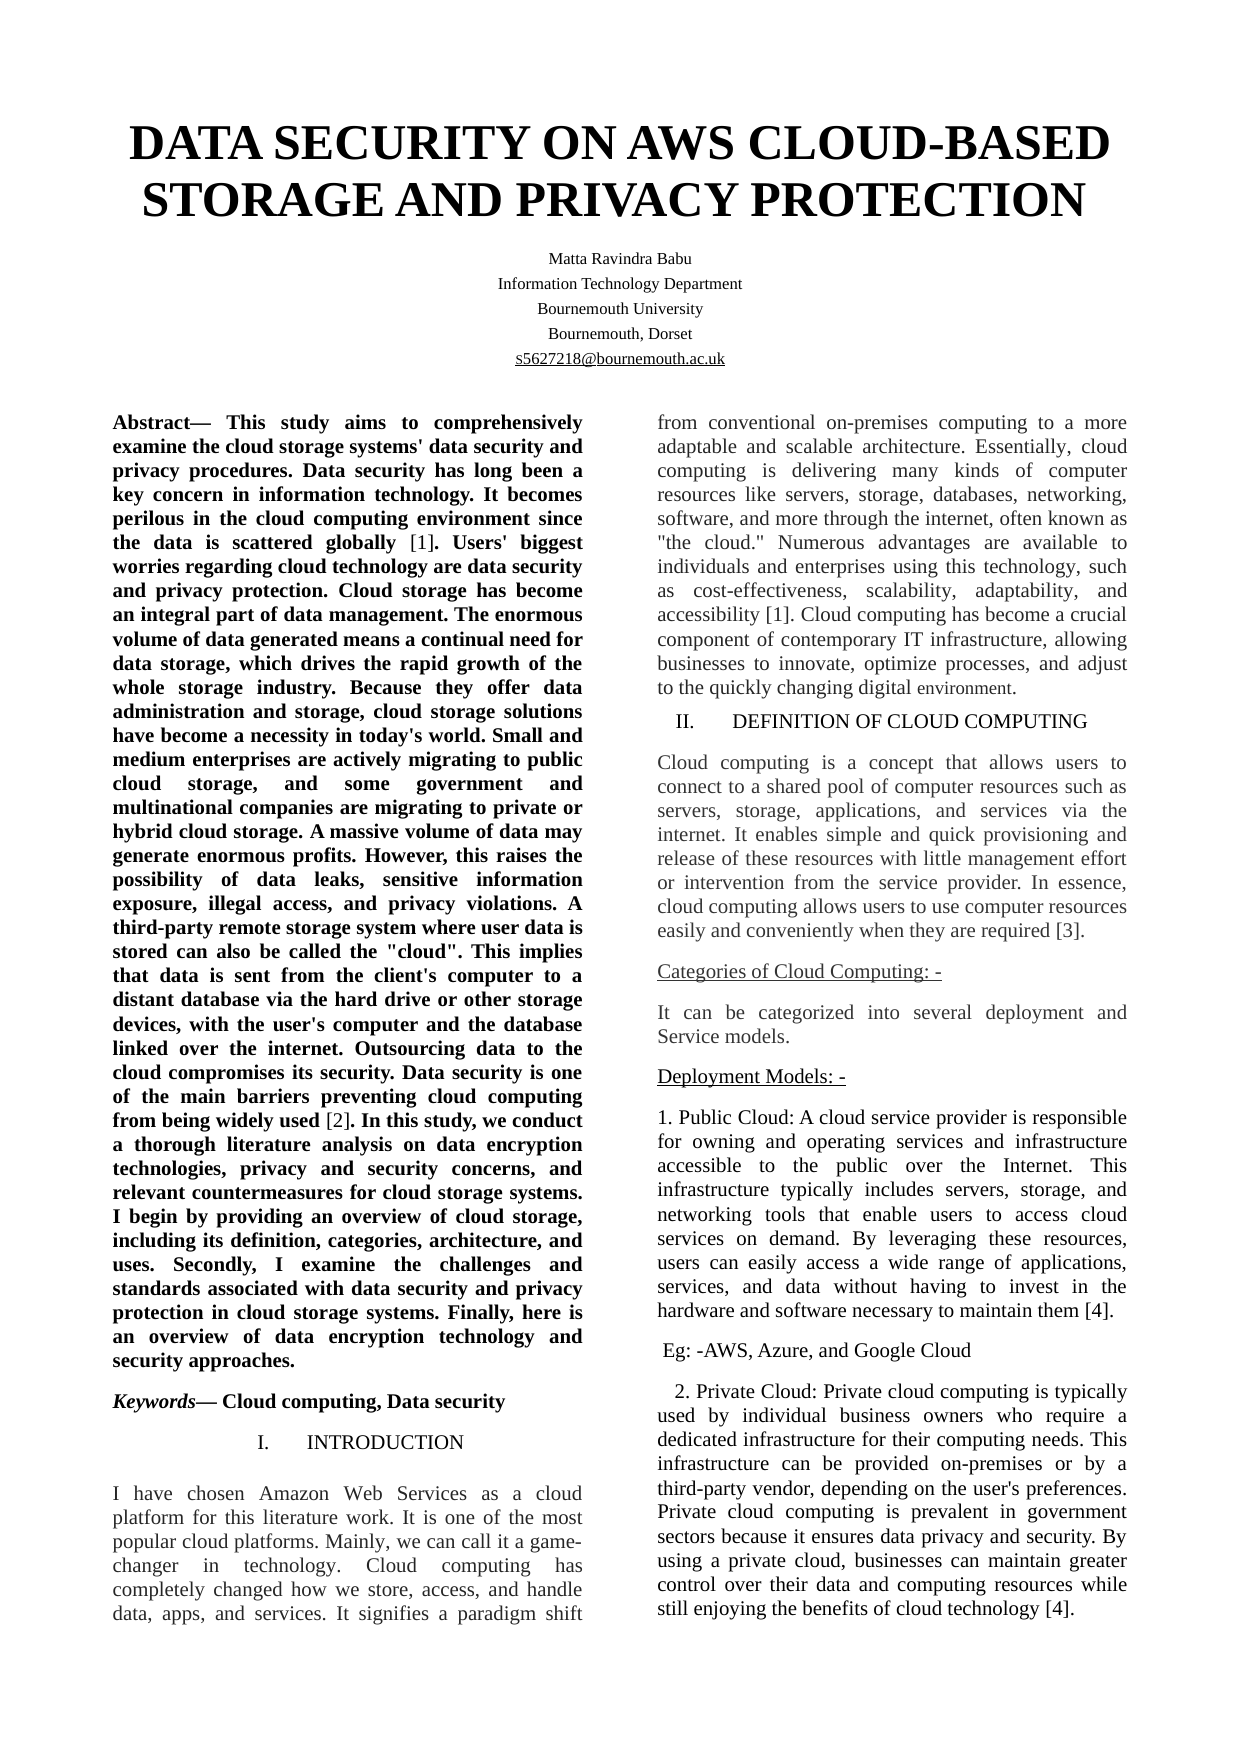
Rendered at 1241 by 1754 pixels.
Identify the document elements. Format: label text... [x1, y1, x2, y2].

text Cloud computing is a concept that allows users to connect to a shared pool of computer resources such as servers, storage, applications, and services via the internet. It enables simple and quick provisioning and release of these resources with little management effort or intervention from the service provider. In essence, cloud computing allows users to use computer resources easily and conveniently when they are required [3]. [657, 750, 1128, 942]
text 2. Private Cloud: Private cloud computing is typically used by individual business owners who require a dedicated infrastructure for their computing needs. This infrastructure can be provided on-premises or by a third-party vendor, depending on the user's preferences. Private cloud computing is prevalent in government sectors because it ensures data privacy and security. By using a private cloud, businesses can maintain greater control over their data and computing resources while still enjoying the benefits of cloud technology [4]. [657, 1379, 1128, 1620]
text DATA SECURITY ON AWS CLOUD-BASED STORAGE AND PRIVACY PROTECTION [112, 112, 1128, 227]
text Matta Ravindra Babu [112, 244, 1128, 269]
text Information Technology Department [112, 269, 1128, 294]
list DEFINITION OF CLOUD COMPUTING [694, 709, 1128, 733]
text Categories of Cloud Computing: - [657, 959, 1128, 983]
text I have chosen Amazon Web Services as a cloud platform for this literature work. It is one of the most popular cloud platforms. Mainly, we can call it a game-changer in technology. Cloud computing has completely changed how we store, access, and handle data, apps, and services. It signifies a paradigm shift [112, 1481, 583, 1625]
text It can be categorized into several deployment and Service models. [657, 1000, 1128, 1048]
text Deployment Models: - [657, 1064, 1128, 1088]
text Bournemouth, Dorset [112, 319, 1128, 344]
text Abstract— This study aims to comprehensively examine the cloud storage systems' data security and privacy procedures. Data security has long been a key concern in information technology. It becomes perilous in the cloud computing environment since the data is scattered globally [1]. Users' biggest worries regarding cloud technology are data security and privacy protection. Cloud storage has become an integral part of data management. The enormous volume of data generated means a continual need for data storage, which drives the rapid growth of the whole storage industry. Because they offer data administration and storage, cloud storage solutions have become a necessity in today's world. Small and medium enterprises are actively migrating to public cloud storage, and some government and multinational companies are migrating to private or hybrid cloud storage. A massive volume of data may generate enormous profits. However, this raises the possibility of data leaks, sensitive information exposure, illegal access, and privacy violations. A third-party remote storage system where user data is stored can also be called the "cloud". This implies that data is sent from the client's computer to a distant database via the hard drive or other storage devices, with the user's computer and the database linked over the internet. Outsourcing data to the cloud compromises its security. Data security is one of the main barriers preventing cloud computing from being widely used [2]. In this study, we conduct a thorough literature analysis on data encryption technologies, privacy and security concerns, and relevant countermeasures for cloud storage systems. I begin by providing an overview of cloud storage, including its definition, categories, architecture, and uses. Secondly, I examine the challenges and standards associated with data security and privacy protection in cloud storage systems. Finally, here is an overview of data encryption technology and security approaches. [112, 410, 583, 1372]
text s5627218@bournemouth.ac.uk [112, 344, 1128, 369]
text Keywords— Cloud computing, Data security [112, 1389, 583, 1413]
list INTRODUCTION [150, 1430, 583, 1454]
text Bournemouth University [112, 294, 1128, 319]
text from conventional on-premises computing to a more adaptable and scalable architecture. Essentially, cloud computing is delivering many kinds of computer resources like servers, storage, databases, networking, software, and more through the internet, often known as "the cloud." Numerous advantages are available to individuals and enterprises using this technology, such as cost-effectiveness, scalability, adaptability, and accessibility [1]. Cloud computing has become a crucial component of contemporary IT infrastructure, allowing businesses to innovate, optimize processes, and adjust to the quickly changing digital environment. [657, 410, 1128, 699]
text Eg: -AWS, Azure, and Google Cloud [657, 1338, 1128, 1362]
text 1. Public Cloud: A cloud service provider is responsible for owning and operating services and infrastructure accessible to the public over the Internet. This infrastructure typically includes servers, storage, and networking tools that enable users to access cloud services on demand. By leveraging these resources, users can easily access a wide range of applications, services, and data without having to invest in the hardware and software necessary to maintain them [4]. [657, 1105, 1128, 1322]
